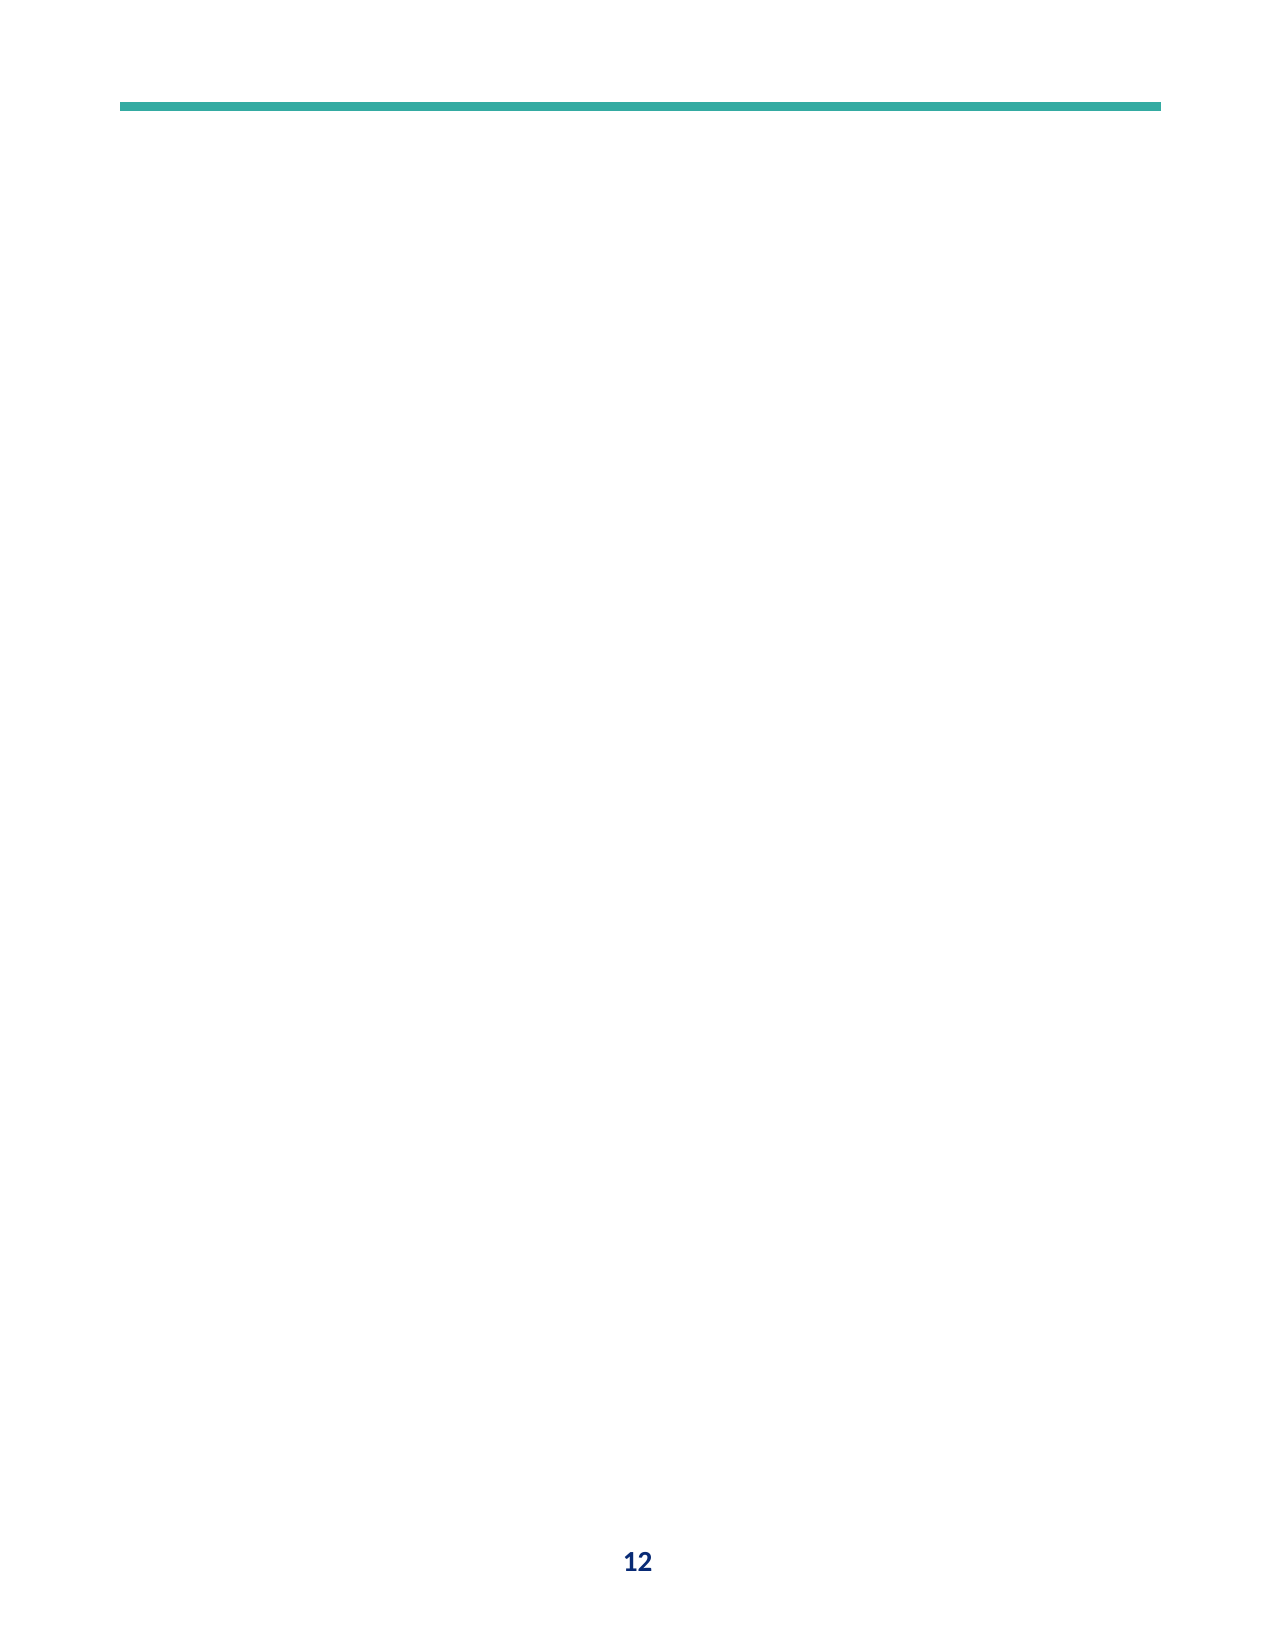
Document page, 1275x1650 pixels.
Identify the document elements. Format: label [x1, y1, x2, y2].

table_cell [124, 765, 1166, 1382]
table_cell [124, 147, 1166, 765]
